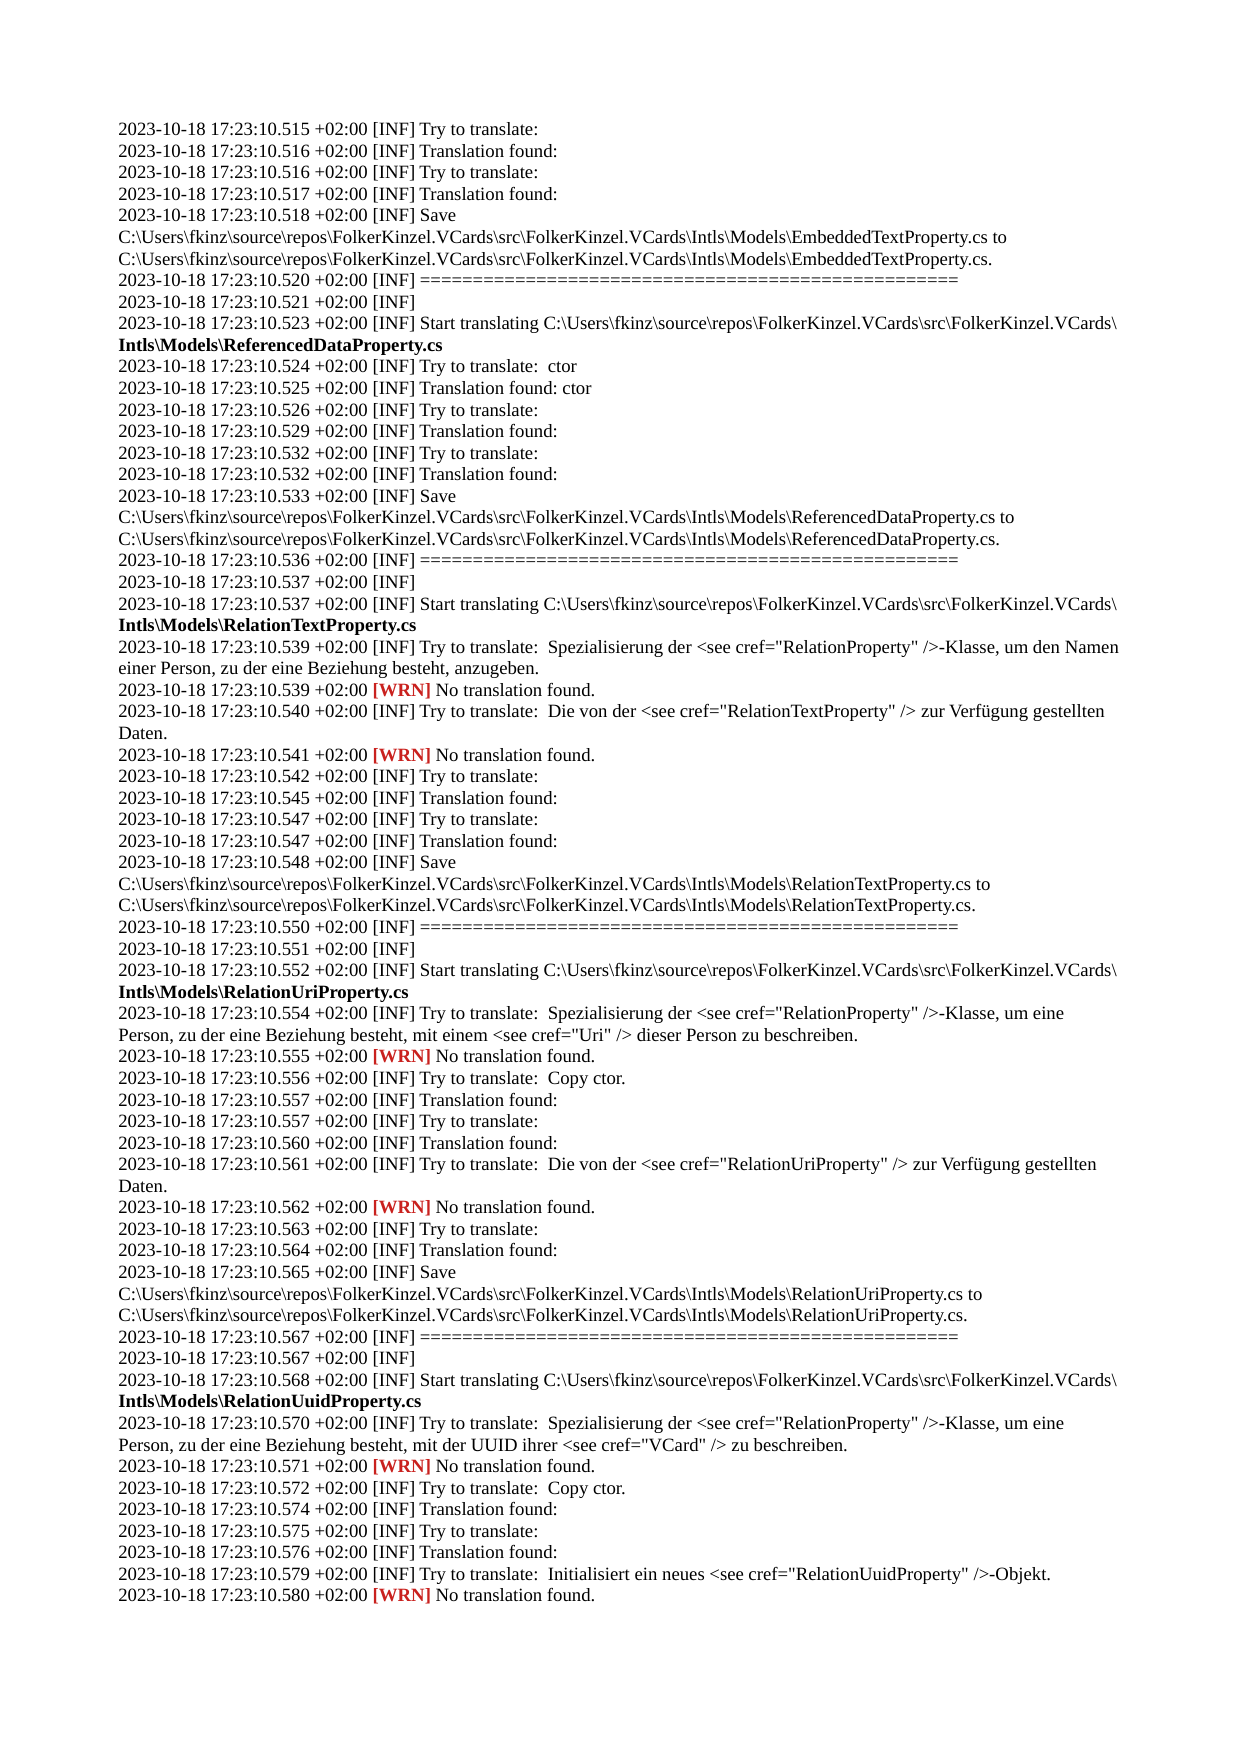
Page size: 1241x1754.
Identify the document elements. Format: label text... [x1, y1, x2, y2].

text 2023-10-18 17:23:10.576 +02:00 [INF] Translation found: [118, 1541, 1122, 1563]
text 2023-10-18 17:23:10.515 +02:00 [INF] Try to translate: [118, 118, 1122, 140]
text 2023-10-18 17:23:10.537 +02:00 [INF] Start translating C:\Users\fkinz\source\repos\FolkerKinzel.VCards\src\FolkerKinzel.VCards\Intls\Models\RelationTextProperty.cs [118, 592, 1122, 636]
text 2023-10-18 17:23:10.572 +02:00 [INF] Try to translate: Copy ctor. [118, 1477, 1122, 1498]
text 2023-10-18 17:23:10.516 +02:00 [INF] Try to translate: [118, 161, 1122, 183]
text 2023-10-18 17:23:10.540 +02:00 [INF] Try to translate: Die von der <see cref="RelationTextProperty" /> zur Verfügung gestellten Daten. [118, 700, 1122, 743]
text 2023-10-18 17:23:10.560 +02:00 [INF] Translation found: [118, 1132, 1122, 1153]
text 2023-10-18 17:23:10.550 +02:00 [INF] =================================================== [118, 916, 1122, 937]
text 2023-10-18 17:23:10.564 +02:00 [INF] Translation found: [118, 1239, 1122, 1261]
text 2023-10-18 17:23:10.557 +02:00 [INF] Try to translate: [118, 1110, 1122, 1132]
text 2023-10-18 17:23:10.537 +02:00 [INF] [118, 571, 1122, 592]
text 2023-10-18 17:23:10.551 +02:00 [INF] [118, 937, 1122, 959]
text 2023-10-18 17:23:10.570 +02:00 [INF] Try to translate: Spezialisierung der <see cref="RelationProperty" />-Klasse, um eine Person, zu der eine Beziehung besteht, mit der UUID ihrer <see cref="VCard" /> zu beschreiben. [118, 1412, 1122, 1455]
text 2023-10-18 17:23:10.568 +02:00 [INF] Start translating C:\Users\fkinz\source\repos\FolkerKinzel.VCards\src\FolkerKinzel.VCards\Intls\Models\RelationUuidProperty.cs [118, 1369, 1122, 1412]
text 2023-10-18 17:23:10.542 +02:00 [INF] Try to translate: [118, 765, 1122, 787]
text 2023-10-18 17:23:10.529 +02:00 [INF] Translation found: [118, 420, 1122, 442]
text 2023-10-18 17:23:10.575 +02:00 [INF] Try to translate: [118, 1520, 1122, 1541]
text 2023-10-18 17:23:10.516 +02:00 [INF] Translation found: [118, 140, 1122, 161]
text 2023-10-18 17:23:10.539 +02:00 [INF] Try to translate: Spezialisierung der <see cref="RelationProperty" />-Klasse, um den Namen einer Person, zu der eine Beziehung besteht, anzugeben. [118, 636, 1122, 679]
text 2023-10-18 17:23:10.526 +02:00 [INF] Try to translate: [118, 398, 1122, 420]
text 2023-10-18 17:23:10.547 +02:00 [INF] Translation found: [118, 830, 1122, 851]
text 2023-10-18 17:23:10.554 +02:00 [INF] Try to translate: Spezialisierung der <see cref="RelationProperty" />-Klasse, um eine Person, zu der eine Beziehung besteht, mit einem <see cref="Uri" /> dieser Person zu beschreiben. [118, 1002, 1122, 1045]
text 2023-10-18 17:23:10.563 +02:00 [INF] Try to translate: [118, 1218, 1122, 1239]
text 2023-10-18 17:23:10.532 +02:00 [INF] Translation found: [118, 463, 1122, 485]
text 2023-10-18 17:23:10.552 +02:00 [INF] Start translating C:\Users\fkinz\source\repos\FolkerKinzel.VCards\src\FolkerKinzel.VCards\Intls\Models\RelationUriProperty.cs [118, 959, 1122, 1002]
text 2023-10-18 17:23:10.539 +02:00 [WRN] No translation found. [118, 679, 1122, 700]
text 2023-10-18 17:23:10.547 +02:00 [INF] Try to translate: [118, 808, 1122, 830]
text 2023-10-18 17:23:10.548 +02:00 [INF] Save C:\Users\fkinz\source\repos\FolkerKinzel.VCards\src\FolkerKinzel.VCards\Intls\Models\RelationTextProperty.cs to C:\Users\fkinz\source\repos\FolkerKinzel.VCards\src\FolkerKinzel.VCards\Intls\Models\RelationTextProperty.cs. [118, 851, 1122, 916]
text 2023-10-18 17:23:10.545 +02:00 [INF] Translation found: [118, 787, 1122, 808]
text 2023-10-18 17:23:10.562 +02:00 [WRN] No translation found. [118, 1196, 1122, 1218]
text 2023-10-18 17:23:10.579 +02:00 [INF] Try to translate: Initialisiert ein neues <see cref="RelationUuidProperty" />-Objekt. [118, 1563, 1122, 1584]
text 2023-10-18 17:23:10.541 +02:00 [WRN] No translation found. [118, 743, 1122, 765]
text 2023-10-18 17:23:10.567 +02:00 [INF] [118, 1347, 1122, 1369]
text 2023-10-18 17:23:10.557 +02:00 [INF] Translation found: [118, 1088, 1122, 1110]
text 2023-10-18 17:23:10.574 +02:00 [INF] Translation found: [118, 1498, 1122, 1520]
text 2023-10-18 17:23:10.536 +02:00 [INF] =================================================== [118, 549, 1122, 571]
text 2023-10-18 17:23:10.518 +02:00 [INF] Save C:\Users\fkinz\source\repos\FolkerKinzel.VCards\src\FolkerKinzel.VCards\Intls\Models\EmbeddedTextProperty.cs to C:\Users\fkinz\source\repos\FolkerKinzel.VCards\src\FolkerKinzel.VCards\Intls\Models\EmbeddedTextProperty.cs. [118, 204, 1122, 269]
text 2023-10-18 17:23:10.523 +02:00 [INF] Start translating C:\Users\fkinz\source\repos\FolkerKinzel.VCards\src\FolkerKinzel.VCards\Intls\Models\ReferencedDataProperty.cs [118, 312, 1122, 355]
text 2023-10-18 17:23:10.556 +02:00 [INF] Try to translate: Copy ctor. [118, 1067, 1122, 1088]
text 2023-10-18 17:23:10.567 +02:00 [INF] =================================================== [118, 1326, 1122, 1347]
text 2023-10-18 17:23:10.555 +02:00 [WRN] No translation found. [118, 1045, 1122, 1067]
text 2023-10-18 17:23:10.532 +02:00 [INF] Try to translate: [118, 442, 1122, 463]
text 2023-10-18 17:23:10.533 +02:00 [INF] Save C:\Users\fkinz\source\repos\FolkerKinzel.VCards\src\FolkerKinzel.VCards\Intls\Models\ReferencedDataProperty.cs to C:\Users\fkinz\source\repos\FolkerKinzel.VCards\src\FolkerKinzel.VCards\Intls\Models\ReferencedDataProperty.cs. [118, 485, 1122, 549]
text 2023-10-18 17:23:10.521 +02:00 [INF] [118, 291, 1122, 312]
text 2023-10-18 17:23:10.561 +02:00 [INF] Try to translate: Die von der <see cref="RelationUriProperty" /> zur Verfügung gestellten Daten. [118, 1153, 1122, 1196]
text 2023-10-18 17:23:10.580 +02:00 [WRN] No translation found. [118, 1584, 1122, 1606]
text 2023-10-18 17:23:10.565 +02:00 [INF] Save C:\Users\fkinz\source\repos\FolkerKinzel.VCards\src\FolkerKinzel.VCards\Intls\Models\RelationUriProperty.cs to C:\Users\fkinz\source\repos\FolkerKinzel.VCards\src\FolkerKinzel.VCards\Intls\Models\RelationUriProperty.cs. [118, 1261, 1122, 1326]
text 2023-10-18 17:23:10.517 +02:00 [INF] Translation found: [118, 183, 1122, 204]
text 2023-10-18 17:23:10.525 +02:00 [INF] Translation found: ctor [118, 377, 1122, 398]
text 2023-10-18 17:23:10.520 +02:00 [INF] =================================================== [118, 269, 1122, 291]
text 2023-10-18 17:23:10.524 +02:00 [INF] Try to translate: ctor [118, 355, 1122, 377]
text 2023-10-18 17:23:10.571 +02:00 [WRN] No translation found. [118, 1455, 1122, 1477]
